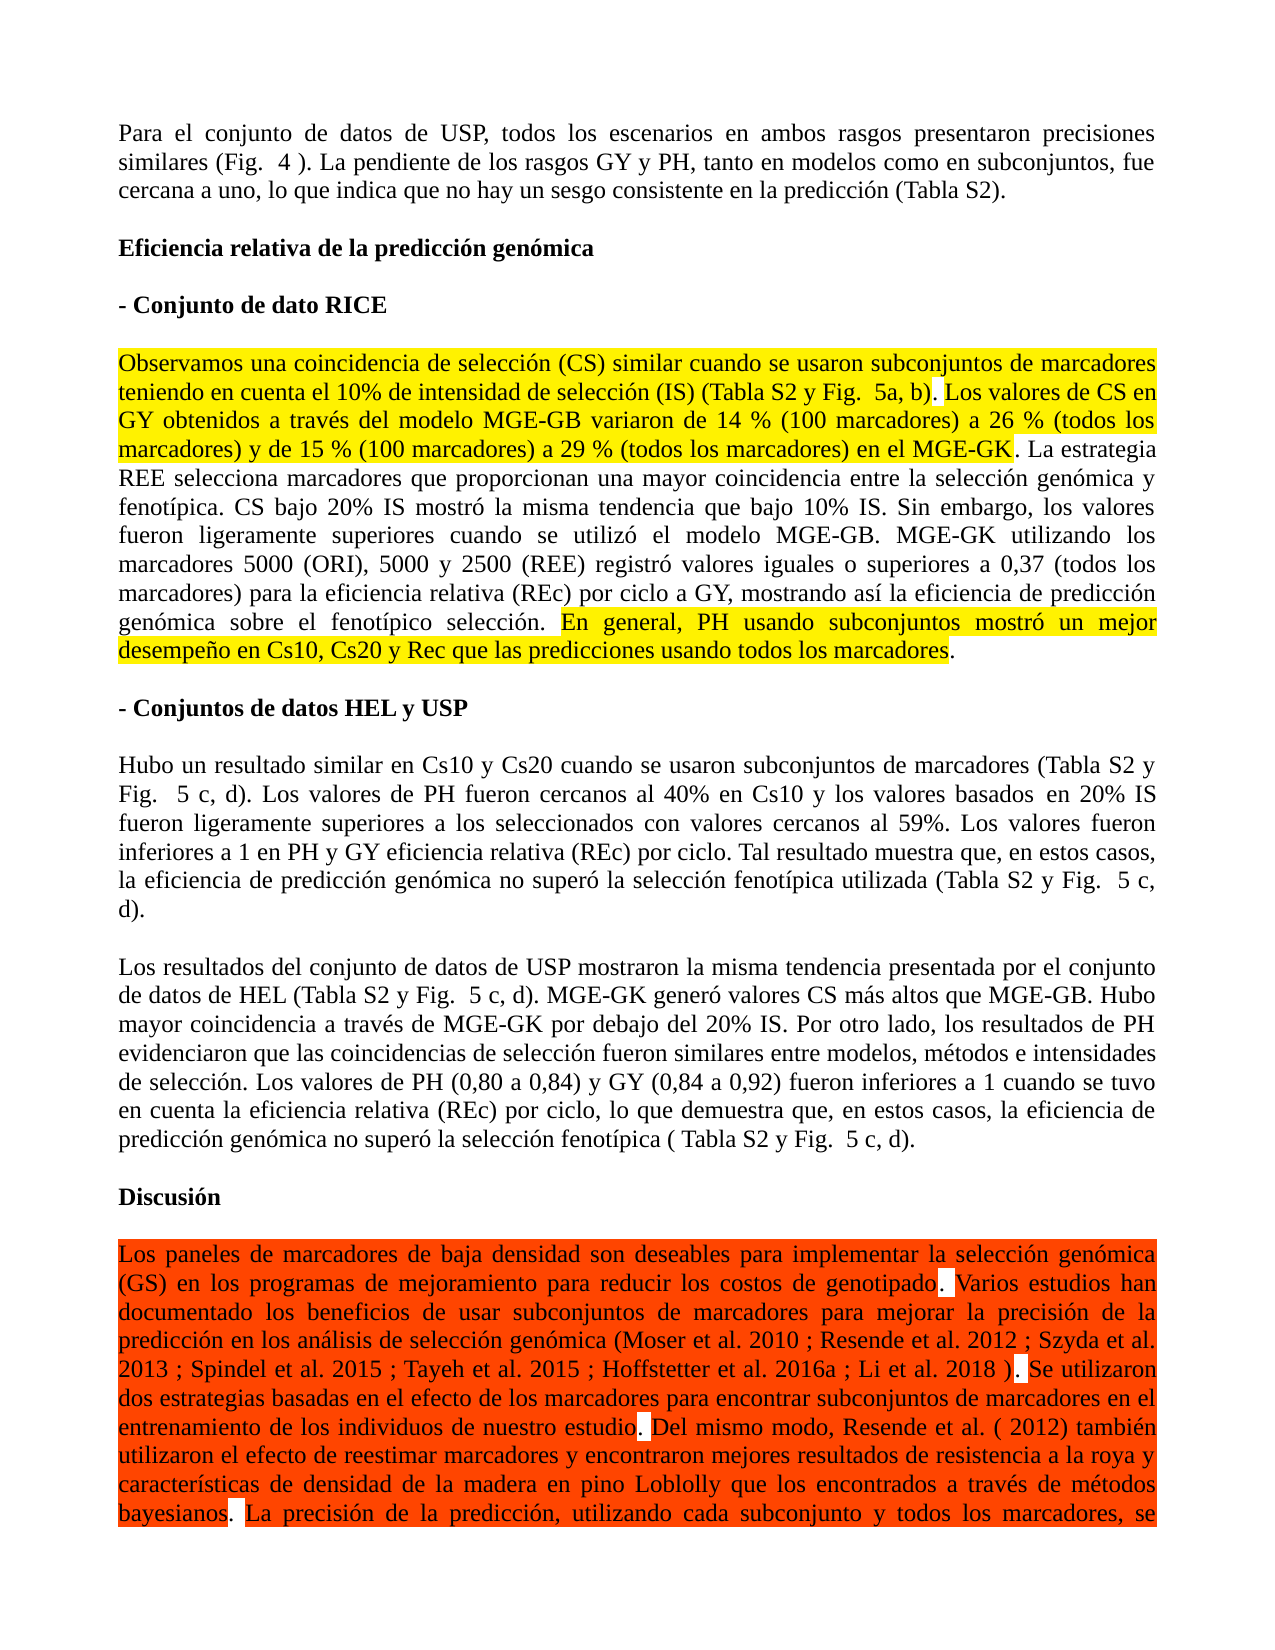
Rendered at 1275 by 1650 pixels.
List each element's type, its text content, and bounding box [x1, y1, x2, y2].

text - Conjunto de dato RICE [118, 291, 1157, 319]
text Observamos una coincidencia de selección (CS) similar cuando se usaron subconjuntos de marcadores teniendo en cuenta el 10% de intensidad de selección (IS) (Tabla S2 y Fig. 5a, b). Los valores de CS en GY obtenidos a través del modelo MGE-GB variaron de 14 % (100 marcadores) a 26 % (todos los marcadores) y de 15 % (100 marcadores) a 29 % (todos los marcadores) en el MGE-GK. La estrategia REE selecciona marcadores que proporcionan una mayor coincidencia entre la selección genómica y fenotípica. CS bajo 20% IS mostró la misma tendencia que bajo 10% IS. Sin embargo, los valores fueron ligeramente superiores cuando se utilizó el modelo MGE-GB. MGE-GK utilizando los marcadores 5000 (ORI), 5000 y 2500 (REE) registró valores iguales o superiores a 0,37 (todos los marcadores) para la eficiencia relativa (REc) por ciclo a GY, mostrando así la eficiencia de predicción genómica sobre el fenotípico selección. En general, PH usando subconjuntos mostró un mejor desempeño en Cs10, Cs20 y Rec que las predicciones usando todos los marcadores. [118, 348, 1157, 664]
text Hubo un resultado similar en Cs10 y Cs20 cuando se usaron subconjuntos de marcadores (Tabla S2 y Fig. 5 c, d). Los valores de PH fueron cercanos al 40% en Cs10 y los valores basados ​​en 20% IS fueron ligeramente superiores a los seleccionados con valores cercanos al 59%. Los valores fueron inferiores a 1 en PH y GY eficiencia relativa (REc) por ciclo. Tal resultado muestra que, en estos casos, la eficiencia de predicción genómica no superó la selección fenotípica utilizada (Tabla S2 y Fig. 5 c, d). [118, 751, 1157, 923]
text Los paneles de marcadores de baja densidad son deseables para implementar la selección genómica (GS) en los programas de mejoramiento para reducir los costos de genotipado. Varios estudios han documentado los beneficios de usar subconjuntos de marcadores para mejorar la precisión de la predicción en los análisis de selección genómica (Moser et al. 2010 ; Resende et al. 2012 ; Szyda et al. 2013 ; Spindel et al. 2015 ; Tayeh et al. 2015 ; Hoffstetter et al. 2016a ; Li et al. 2018 ). Se utilizaron dos estrategias basadas en el efecto de los marcadores para encontrar subconjuntos de marcadores en el entrenamiento de los individuos de nuestro estudio. Del mismo modo, Resende et al. ( 2012) también utilizaron el efecto de reestimar marcadores y encontraron mejores resultados de resistencia a la roya y características de densidad de la madera en pino Loblolly que los encontrados a través de métodos bayesianos. La precisión de la predicción, utilizando cada subconjunto y todos los marcadores, se [118, 1239, 1157, 1527]
text - Conjuntos de datos HEL y USP [118, 693, 1157, 722]
text Para el conjunto de datos de USP, todos los escenarios en ambos rasgos presentaron precisiones similares (Fig. 4 ). La pendiente de los rasgos GY y PH, tanto en modelos como en subconjuntos, fue cercana a uno, lo que indica que no hay un sesgo consistente en la predicción (Tabla S2). [118, 118, 1157, 204]
text Eficiencia relativa de la predicción genómica [118, 233, 1157, 262]
text Discusión [118, 1182, 1157, 1211]
text Los resultados del conjunto de datos de USP mostraron la misma tendencia presentada por el conjunto de datos de HEL (Tabla S2 y Fig. 5 c, d). MGE-GK generó valores CS más altos que MGE-GB. Hubo mayor coincidencia a través de MGE-GK por debajo del 20% IS. Por otro lado, los resultados de PH evidenciaron que las coincidencias de selección fueron similares entre modelos, métodos e intensidades de selección. Los valores de PH (0,80 a 0,84) y GY (0,84 a 0,92) fueron inferiores a 1 cuando se tuvo en cuenta la eficiencia relativa (REc) por ciclo, lo que demuestra que, en estos casos, la eficiencia de predicción genómica no superó la selección fenotípica ( Tabla S2 y Fig. 5 c, d). [118, 952, 1157, 1153]
